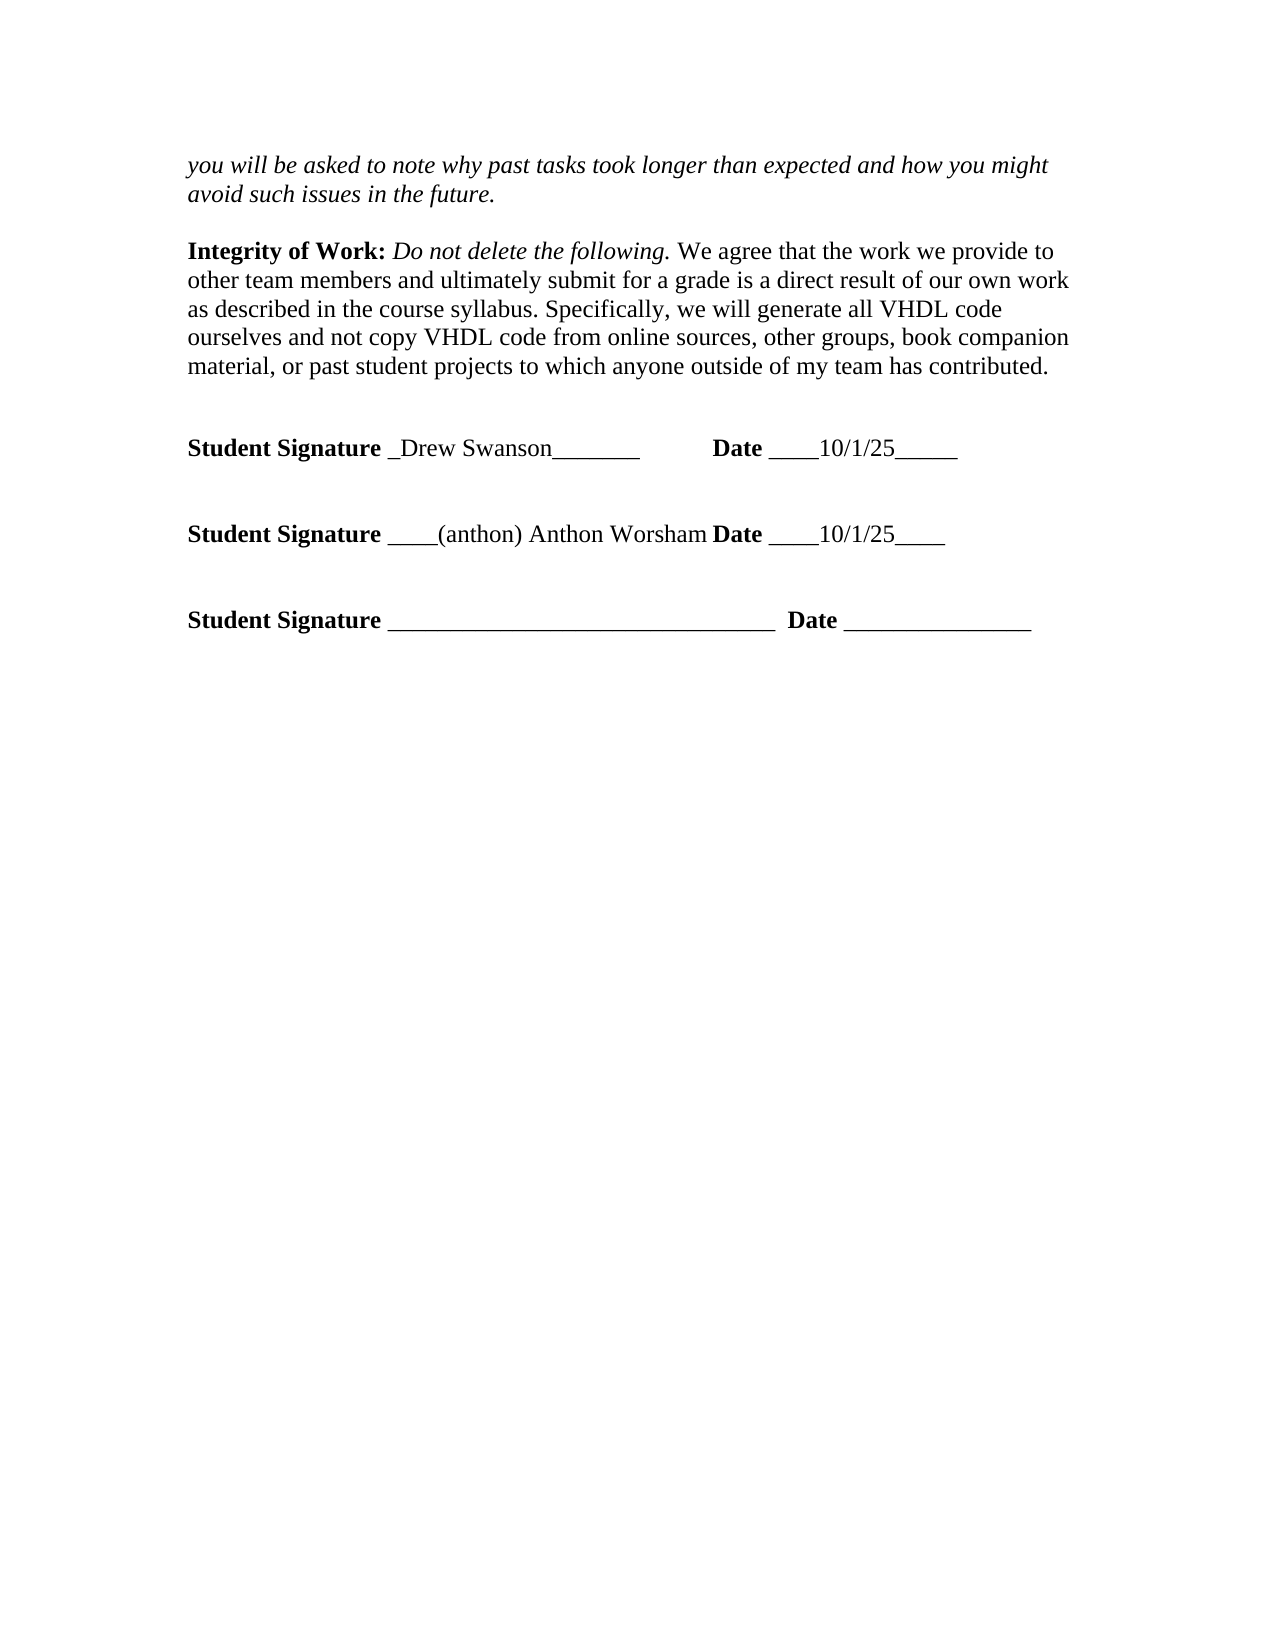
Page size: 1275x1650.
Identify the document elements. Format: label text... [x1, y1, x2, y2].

text Student Signature ____(anthon) Anthon Worsham Date ____10/1/25____ [187, 519, 1087, 548]
text you will be asked to note why past tasks took longer than expected and how you might avoid such issues in the future. [187, 150, 1087, 207]
text Integrity of Work: Do not delete the following. We agree that the work we provide to other team members and ultimately submit for a grade is a direct result of our own work as described in the course syllabus. Specifically, we will generate all VHDL code ourselves and not copy VHDL code from online sources, other groups, book companion material, or past student projects to which anyone outside of my team has contributed. [187, 236, 1087, 380]
text Student Signature _______________________________ Date _______________ [187, 605, 1087, 634]
text Student Signature _Drew Swanson_______ Date ____10/1/25_____ [187, 433, 1087, 462]
